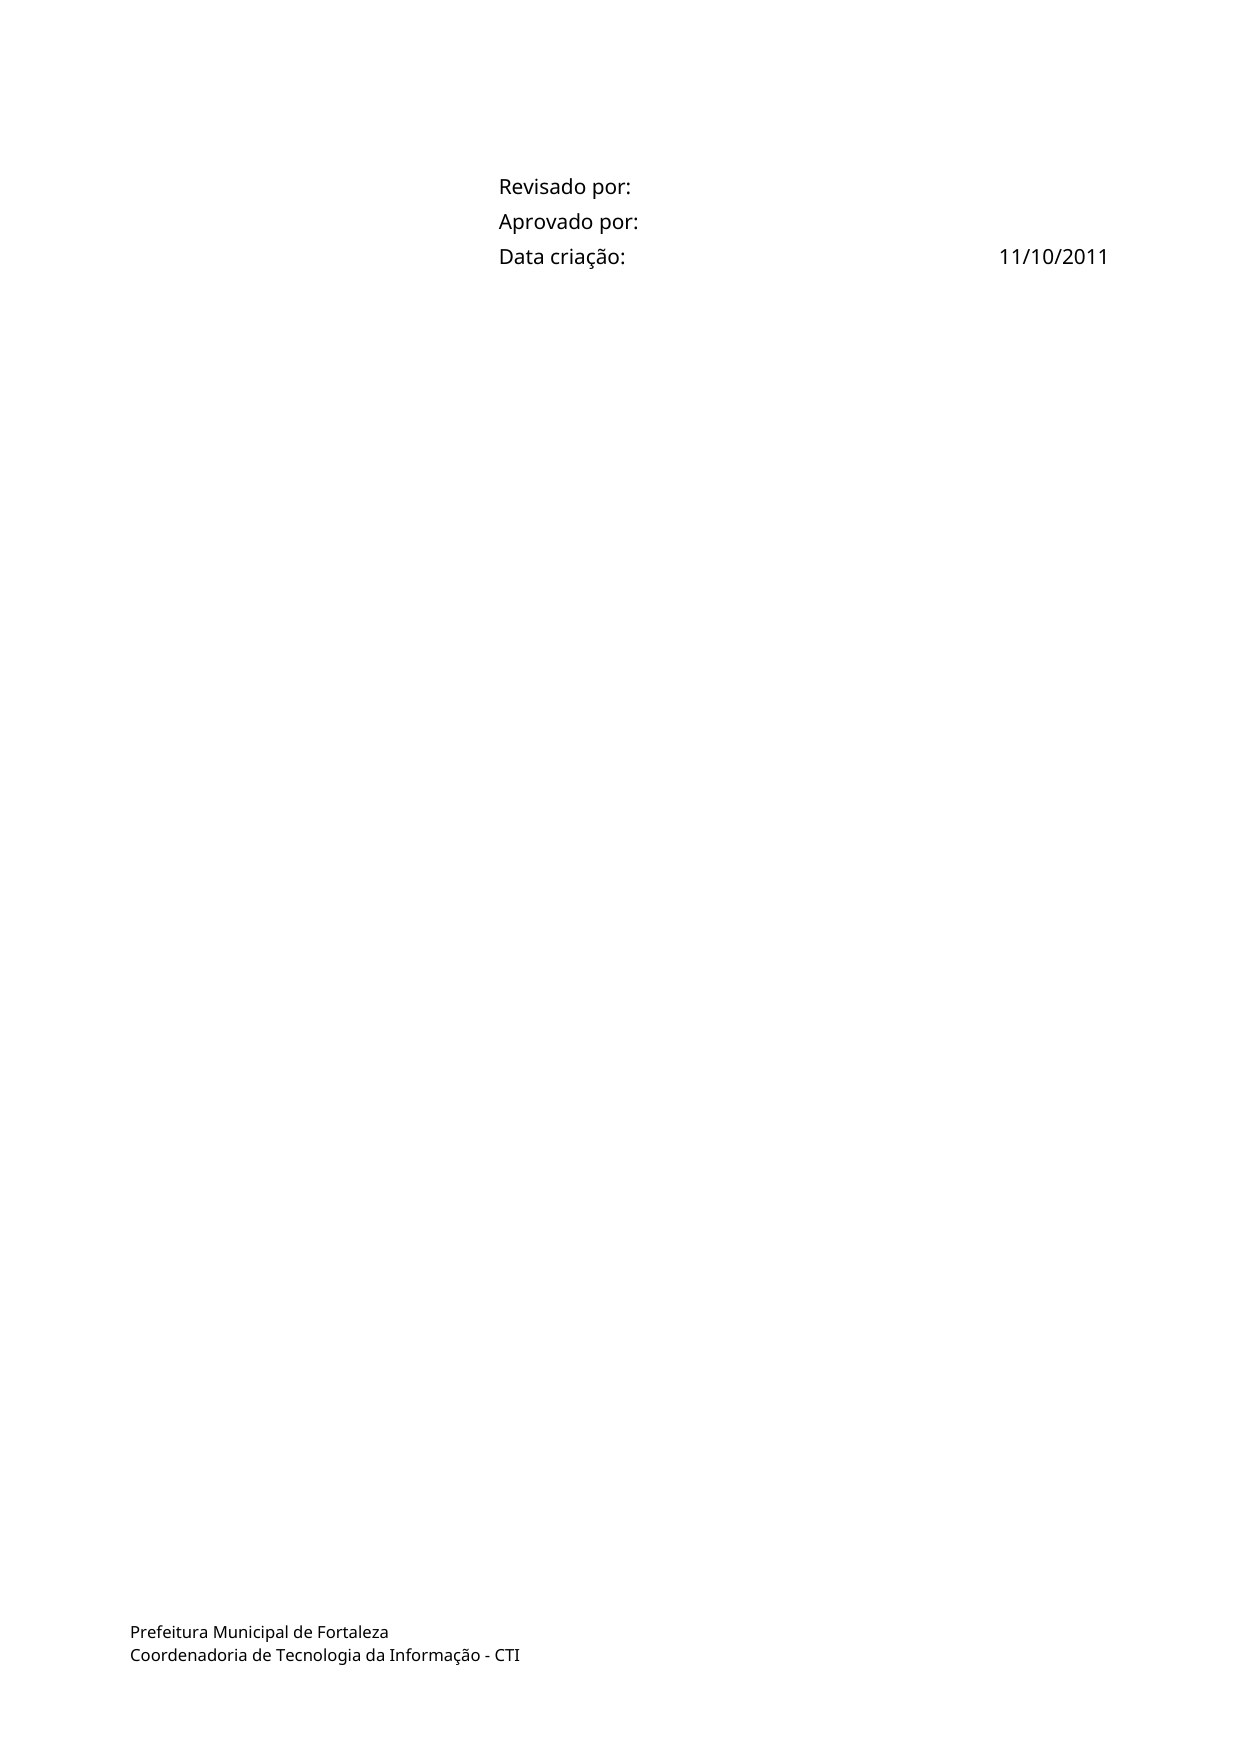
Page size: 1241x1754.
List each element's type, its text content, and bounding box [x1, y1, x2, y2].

table_cell [697, 207, 1121, 242]
table_cell [697, 173, 1121, 207]
table_cell Revisado por: [487, 173, 697, 207]
table_cell Aprovado por: [487, 207, 697, 242]
table_cell 11/10/2011 [697, 242, 1121, 277]
table_cell Data criação: [487, 242, 697, 277]
